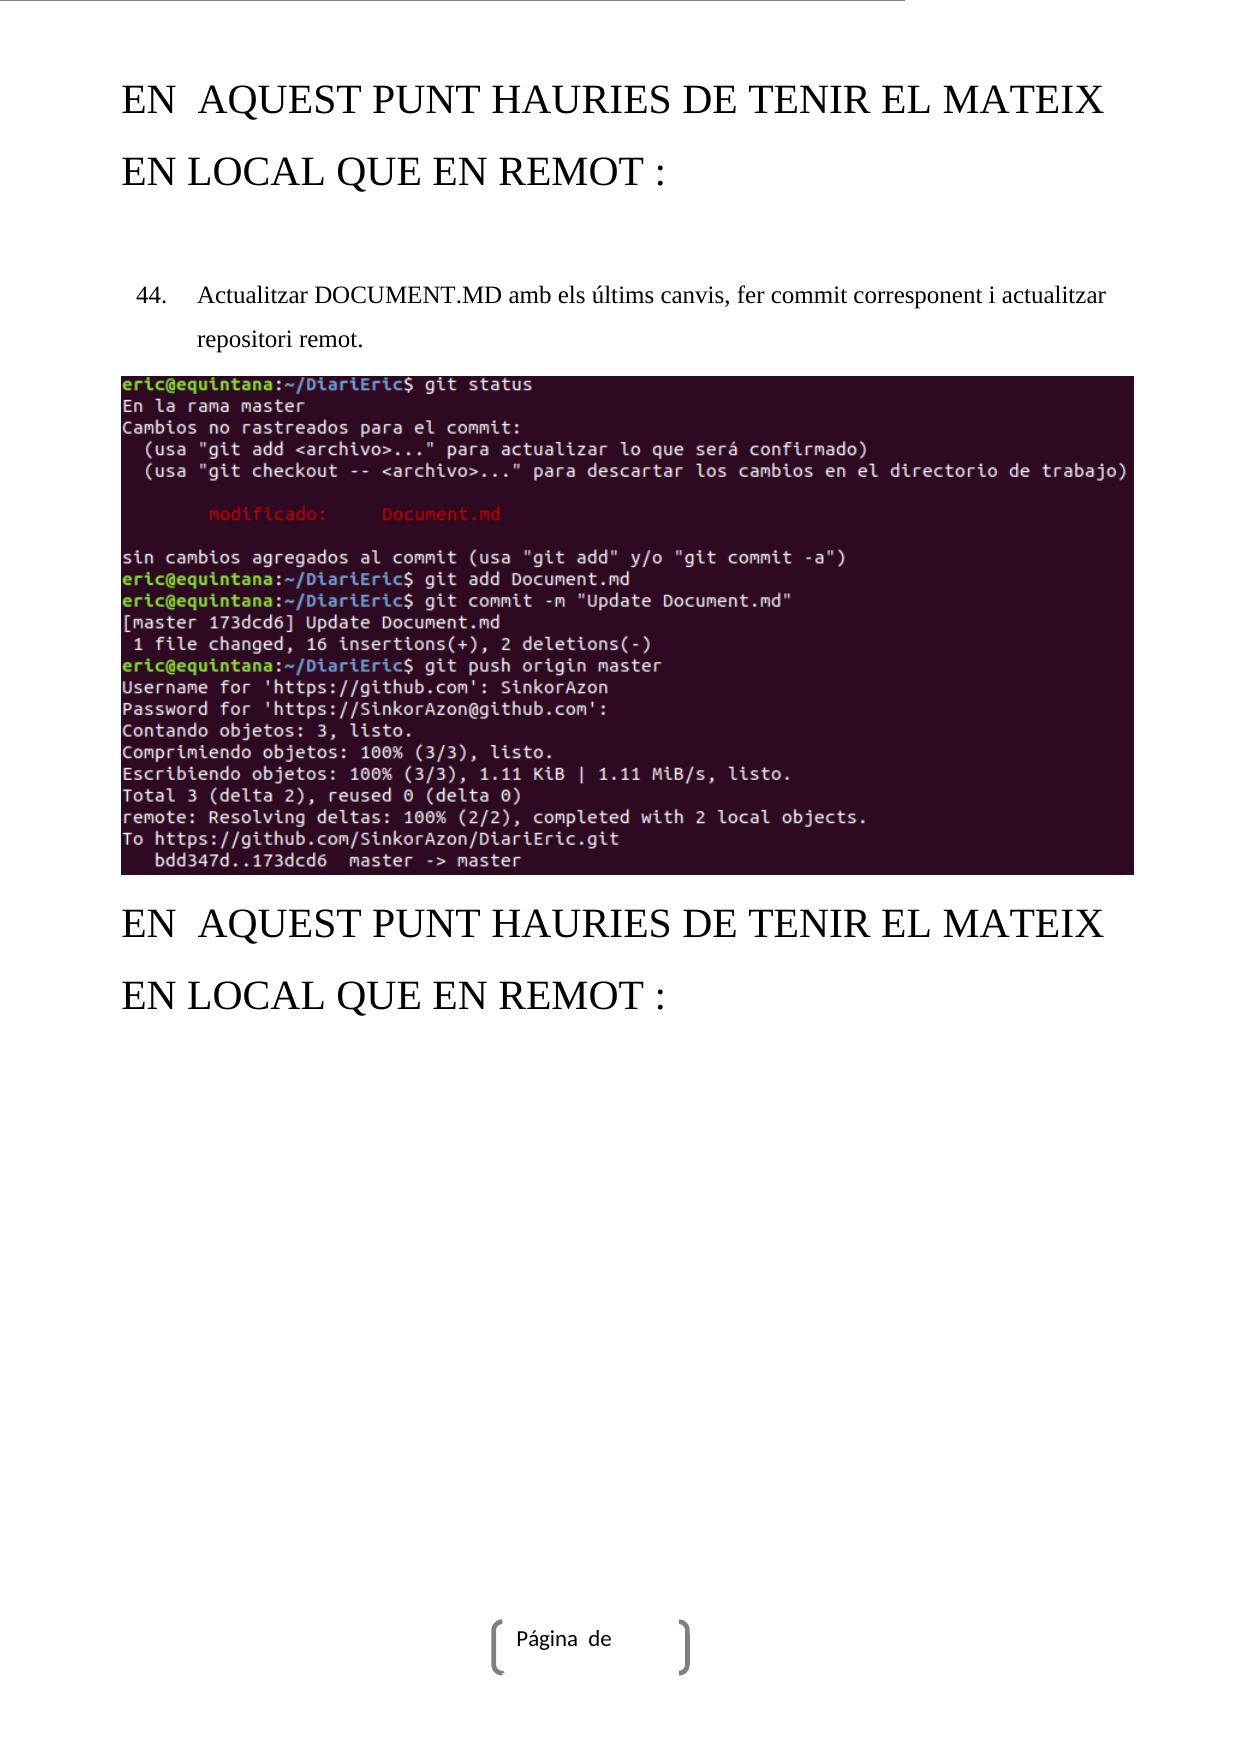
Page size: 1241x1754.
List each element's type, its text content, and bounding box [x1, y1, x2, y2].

list Actualitzar DOCUMENT.MD amb els últims canvis, fer commit corresponent i actualitzar repositori remot. [136, 281, 1134, 352]
text EN AQUEST PUNT HAURIES DE TENIR EL MATEIX EN LOCAL QUE EN REMOT : [121, 899, 1134, 1018]
text EN AQUEST PUNT HAURIES DE TENIR EL MATEIX EN LOCAL QUE EN REMOT : [121, 75, 1134, 195]
picture [121, 376, 1134, 875]
